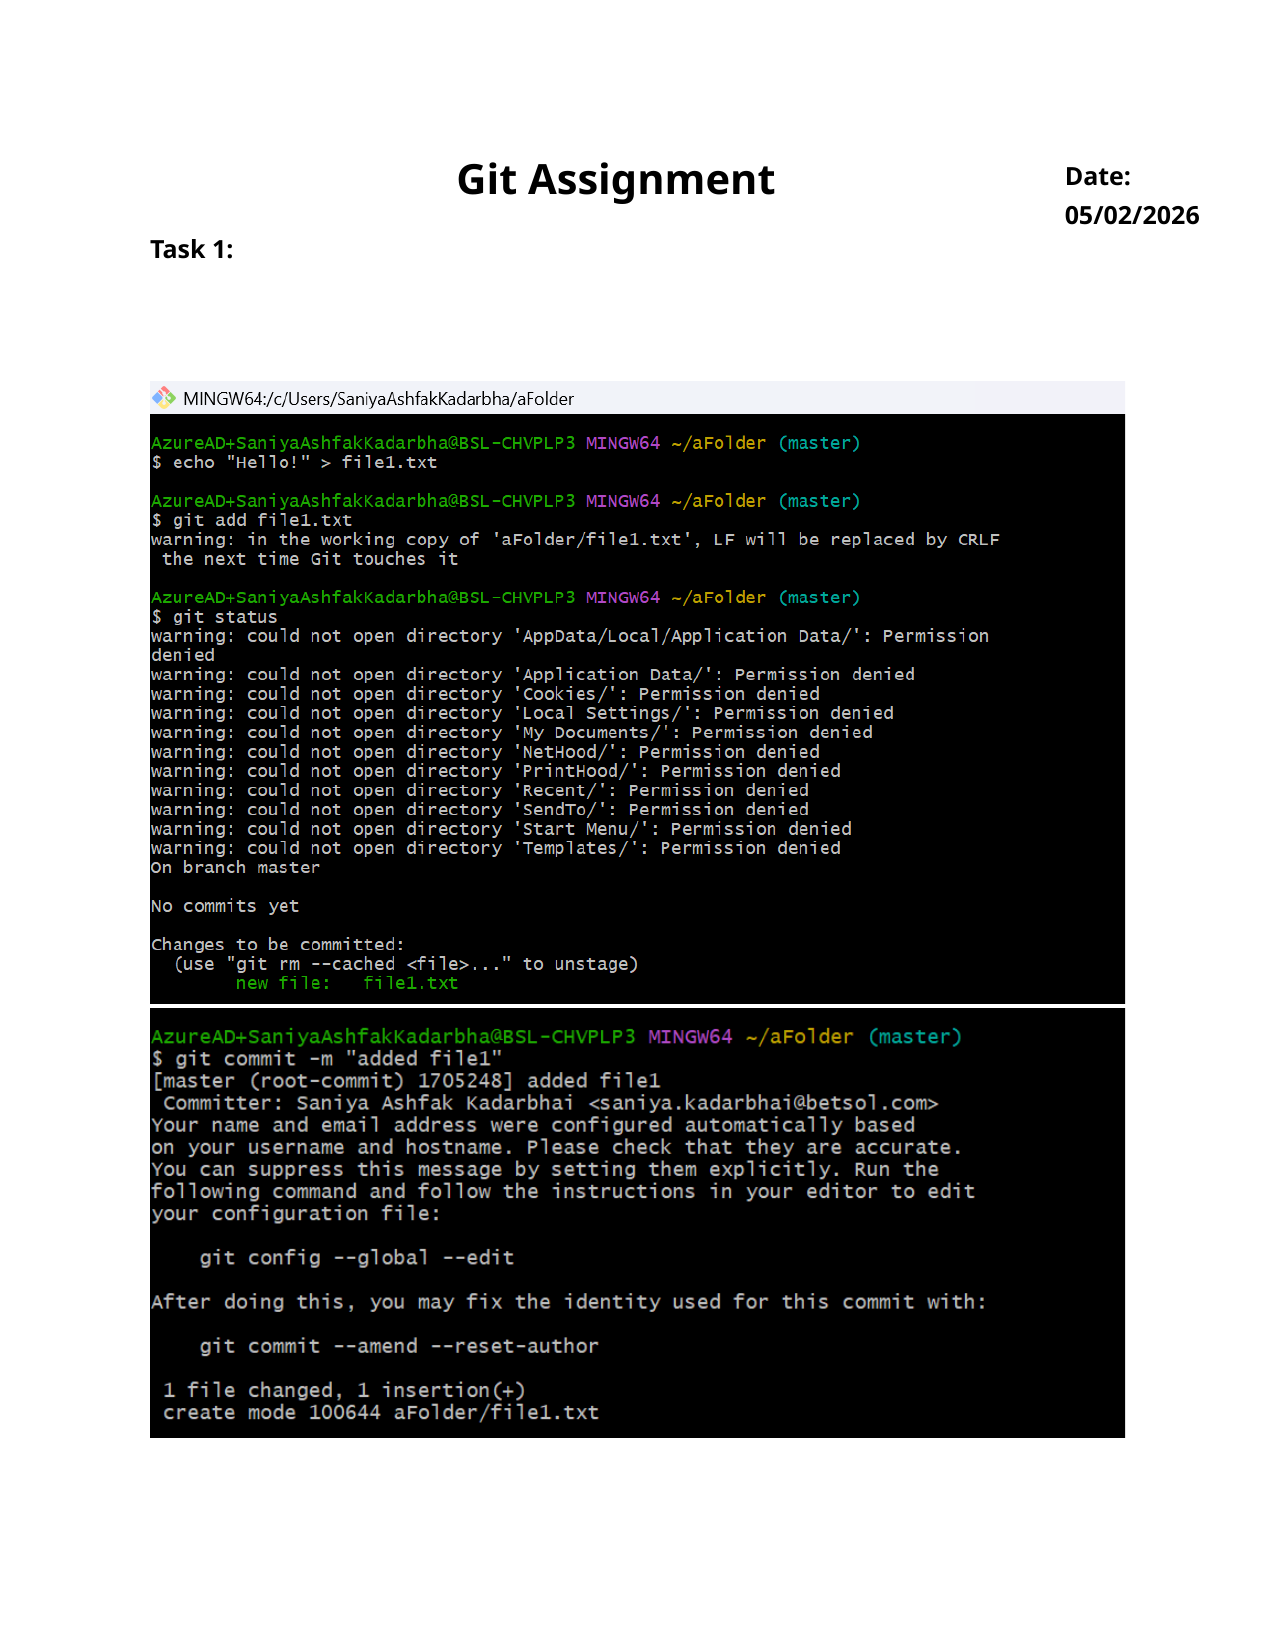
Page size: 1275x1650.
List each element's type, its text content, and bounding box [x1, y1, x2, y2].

text Git Assignment [150, 150, 1275, 381]
text [150, 1004, 1125, 1008]
text Task 1: [150, 232, 1049, 381]
text Date: 05/02/2026 [1064, 158, 1260, 232]
text [150, 1438, 1125, 1477]
